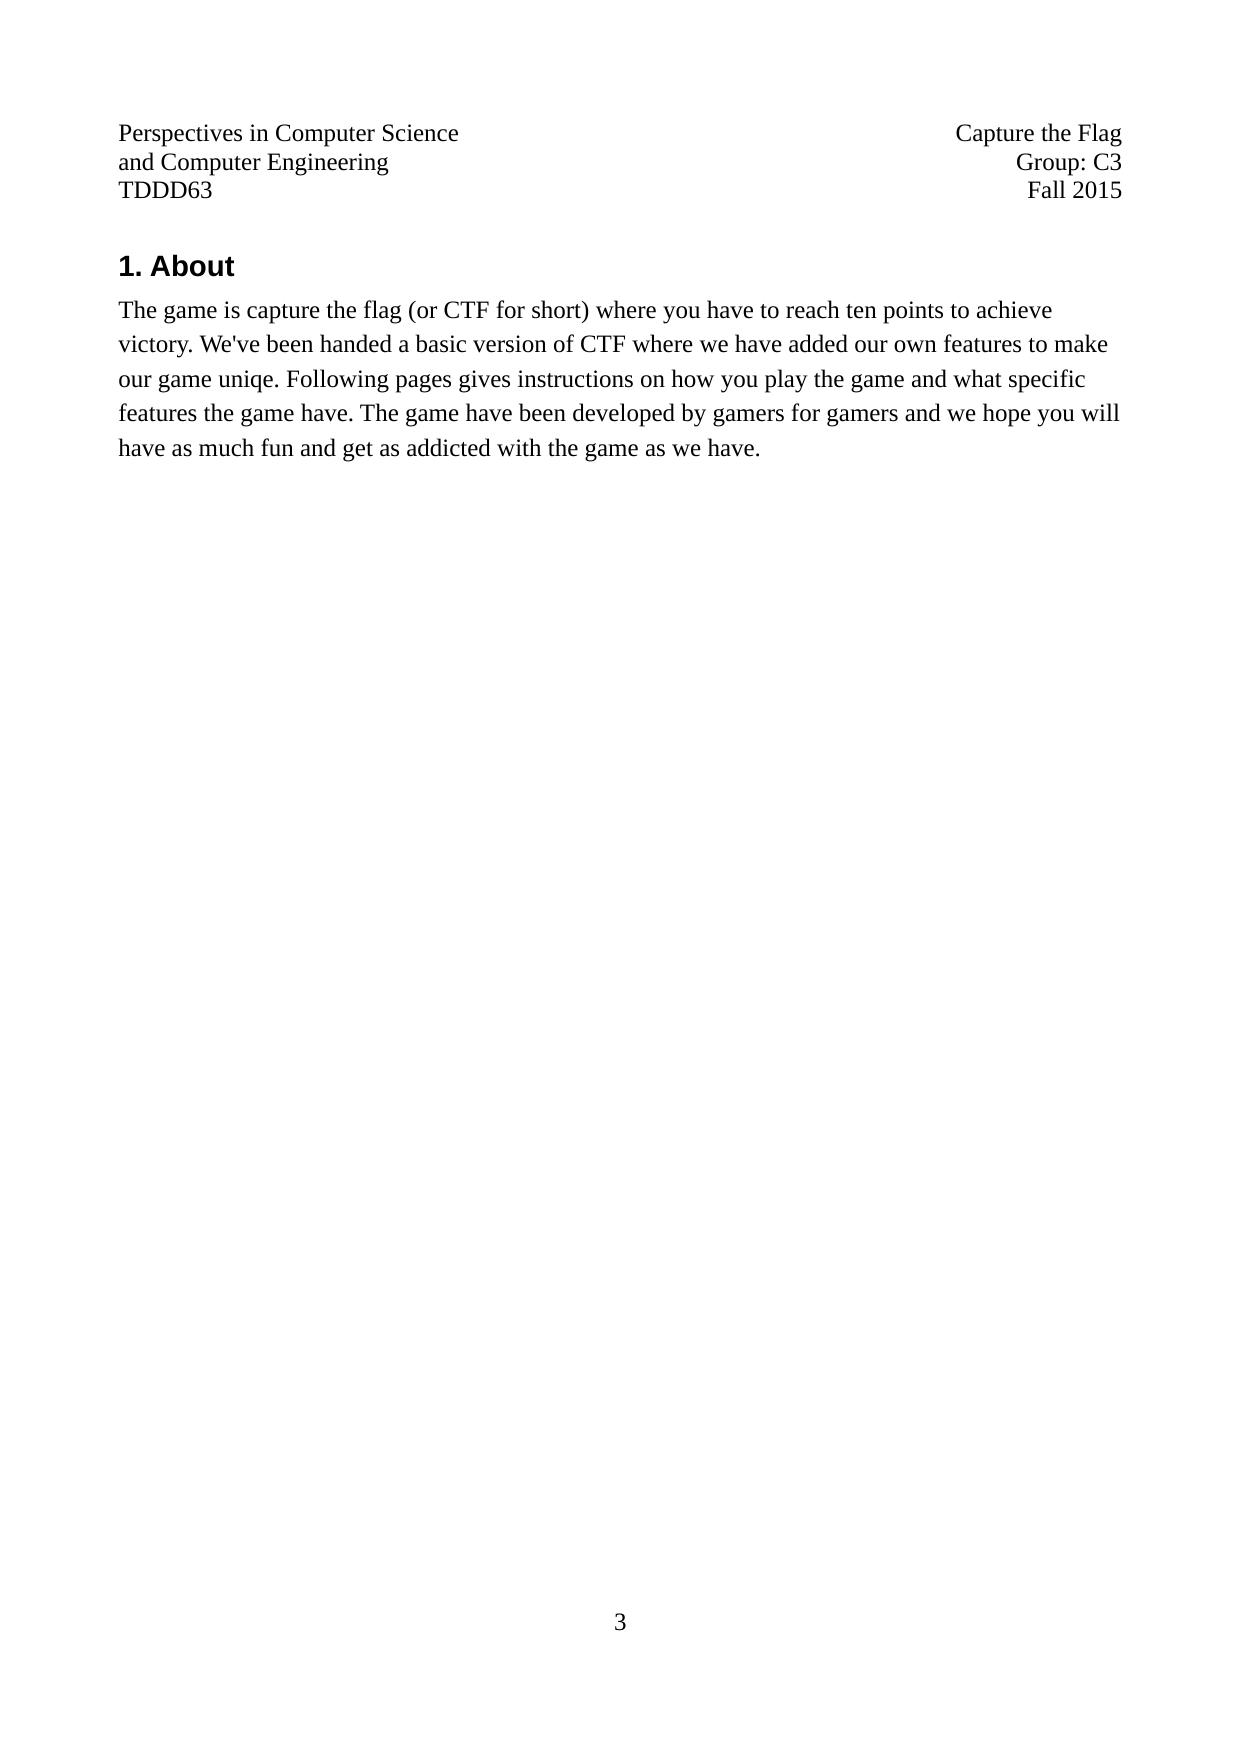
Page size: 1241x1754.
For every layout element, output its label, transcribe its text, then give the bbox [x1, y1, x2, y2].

subtitle 1. About [118, 248, 1122, 282]
text The game is capture the flag (or CTF for short) where you have to reach ten points to achieve victory. We've been handed a basic version of CTF where we have added our own features to make our game uniqe. Following pages gives instructions on how you play the game and what specific features the game have. The game have been developed by gamers for gamers and we hope you will have as much fun and get as addicted with the game as we have. [118, 295, 1122, 461]
